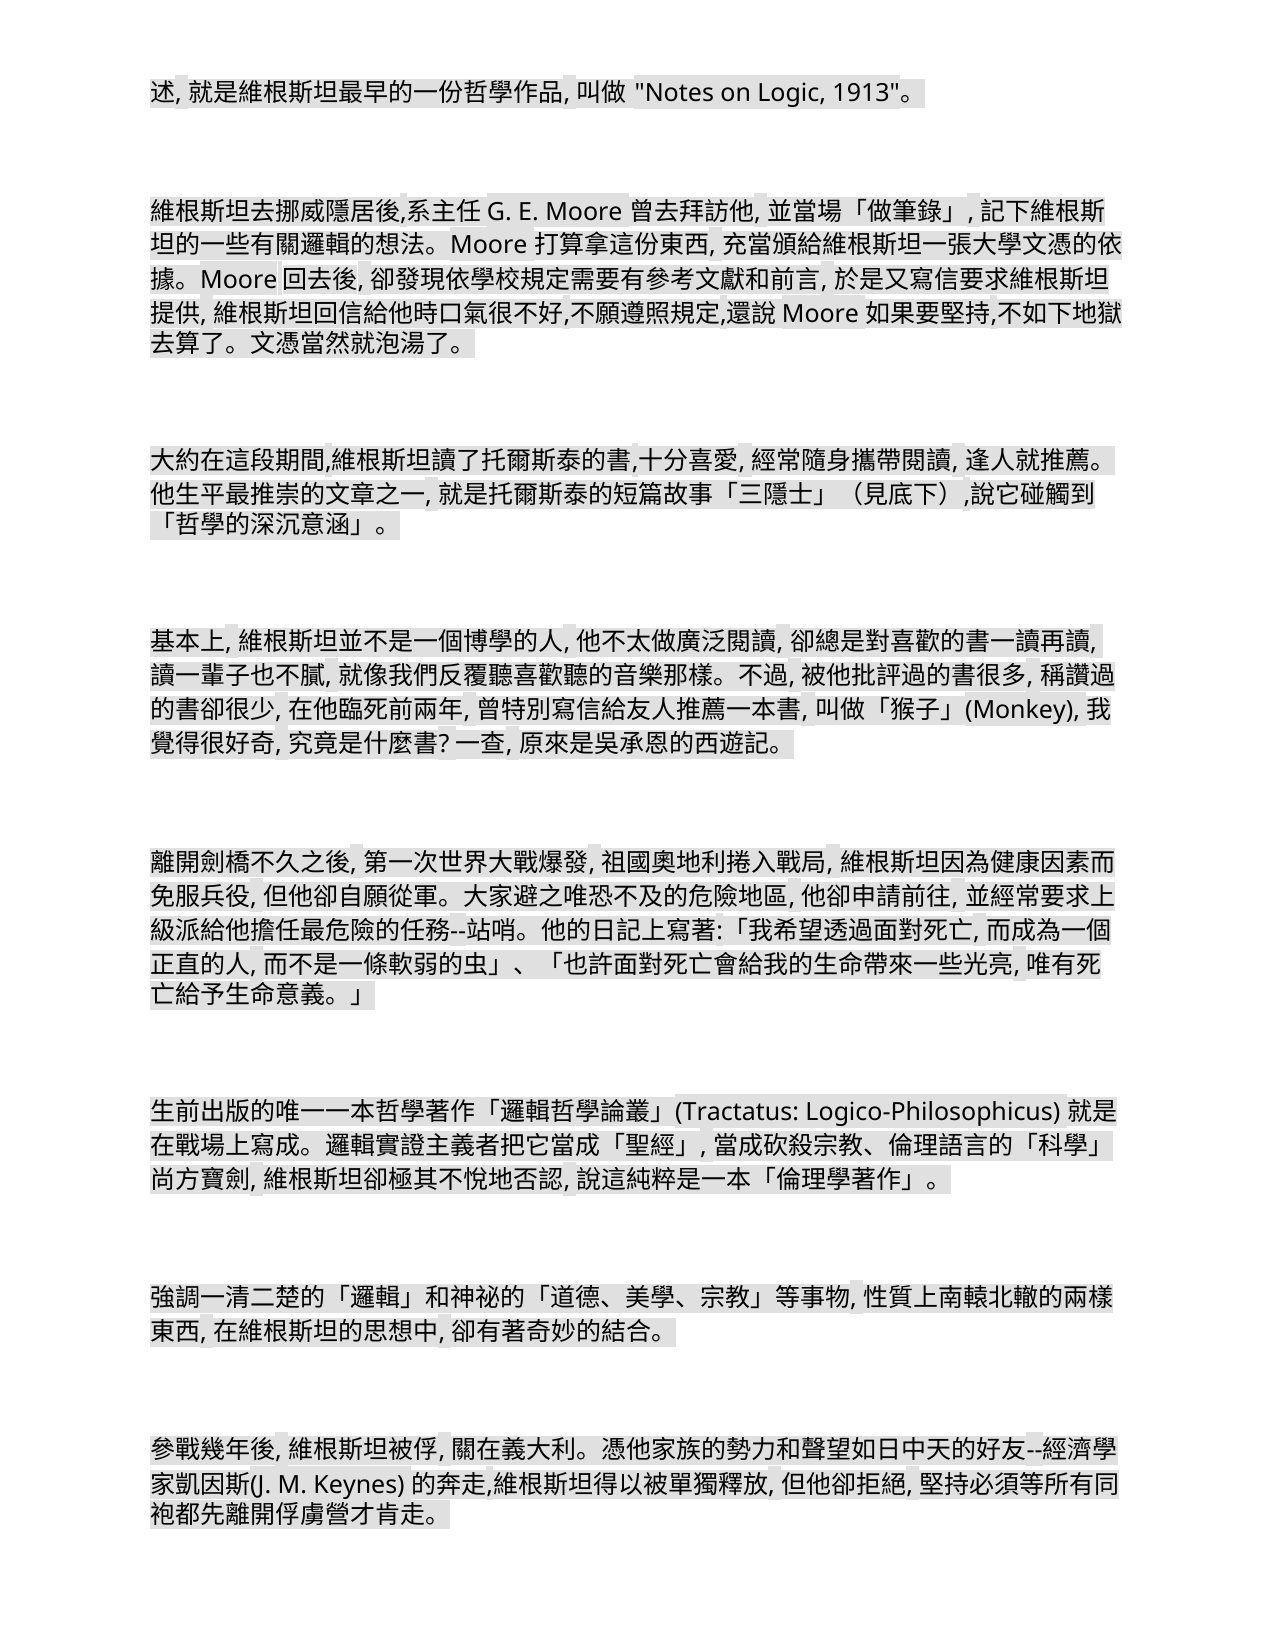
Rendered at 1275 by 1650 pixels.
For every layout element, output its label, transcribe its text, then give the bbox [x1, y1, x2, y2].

text 生前出版的唯一一本哲學著作「邏輯哲學論叢」(Tractatus: Logico-Philosophicus) 就是在戰場上寫成。邏輯實證主義者把它當成「聖經」, 當成砍殺宗教、倫理語言的「科學」尚方寶劍, 維根斯坦卻極其不悅地否認, 說這純粹是一本「倫理學著作」。 [150, 1094, 1125, 1196]
text 強調一清二楚的「邏輯」和神祕的「道德、美學、宗教」等事物, 性質上南轅北轍的兩樣東西, 在維根斯坦的思想中, 卻有著奇妙的結合。 [150, 1280, 1125, 1348]
text 參戰幾年後, 維根斯坦被俘, 關在義大利。憑他家族的勢力和聲望如日中天的好友--經濟學家凱因斯(J. M. Keynes) 的奔走,維根斯坦得以被單獨釋放, 但他卻拒絕, 堅持必須等所有同袍都先離開俘虜營才肯走。 [150, 1432, 1125, 1529]
text 大約在這段期間,維根斯坦讀了托爾斯泰的書,十分喜愛, 經常隨身攜帶閱讀, 逢人就推薦。他生平最推崇的文章之一, 就是托爾斯泰的短篇故事「三隱士」（見底下）,說它碰觸到「哲學的深沉意涵」。 [150, 443, 1125, 540]
text 維根斯坦去挪威隱居後,系主任G. E. Moore 曾去拜訪他, 並當場「做筆錄」, 記下維根斯坦的一些有關邏輯的想法。Moore 打算拿這份東西, 充當頒給維根斯坦一張大學文憑的依據。Moore回去後, 卻發現依學校規定需要有參考文獻和前言, 於是又寫信要求維根斯坦提供, 維根斯坦回信給他時口氣很不好,不願遵照規定,還說Moore 如果要堅持,不如下地獄去算了。文憑當然就泡湯了。 [150, 193, 1125, 358]
text 基本上, 維根斯坦並不是一個博學的人, 他不太做廣泛閱讀, 卻總是對喜歡的書一讀再讀, 讀一輩子也不膩, 就像我們反覆聽喜歡聽的音樂那樣。不過, 被他批評過的書很多, 稱讚過的書卻很少, 在他臨死前兩年, 曾特別寫信給友人推薦一本書, 叫做「猴子」(Monkey), 我覺得很好奇, 究竟是什麼書? 一查, 原來是吳承恩的西遊記。 [150, 624, 1125, 760]
text 述, 就是維根斯坦最早的一份哲學作品, 叫做 "Notes on Logic, 1913"。 [150, 75, 1125, 109]
text 離開劍橋不久之後, 第一次世界大戰爆發, 祖國奧地利捲入戰局, 維根斯坦因為健康因素而免服兵役, 但他卻自願從軍。大家避之唯恐不及的危險地區, 他卻申請前往, 並經常要求上級派給他擔任最危險的任務--站哨。他的日記上寫著:「我希望透過面對死亡, 而成為一個正直的人, 而不是一條軟弱的虫」、「也許面對死亡會給我的生命帶來一些光亮, 唯有死亡給予生命意義。」 [150, 844, 1125, 1010]
